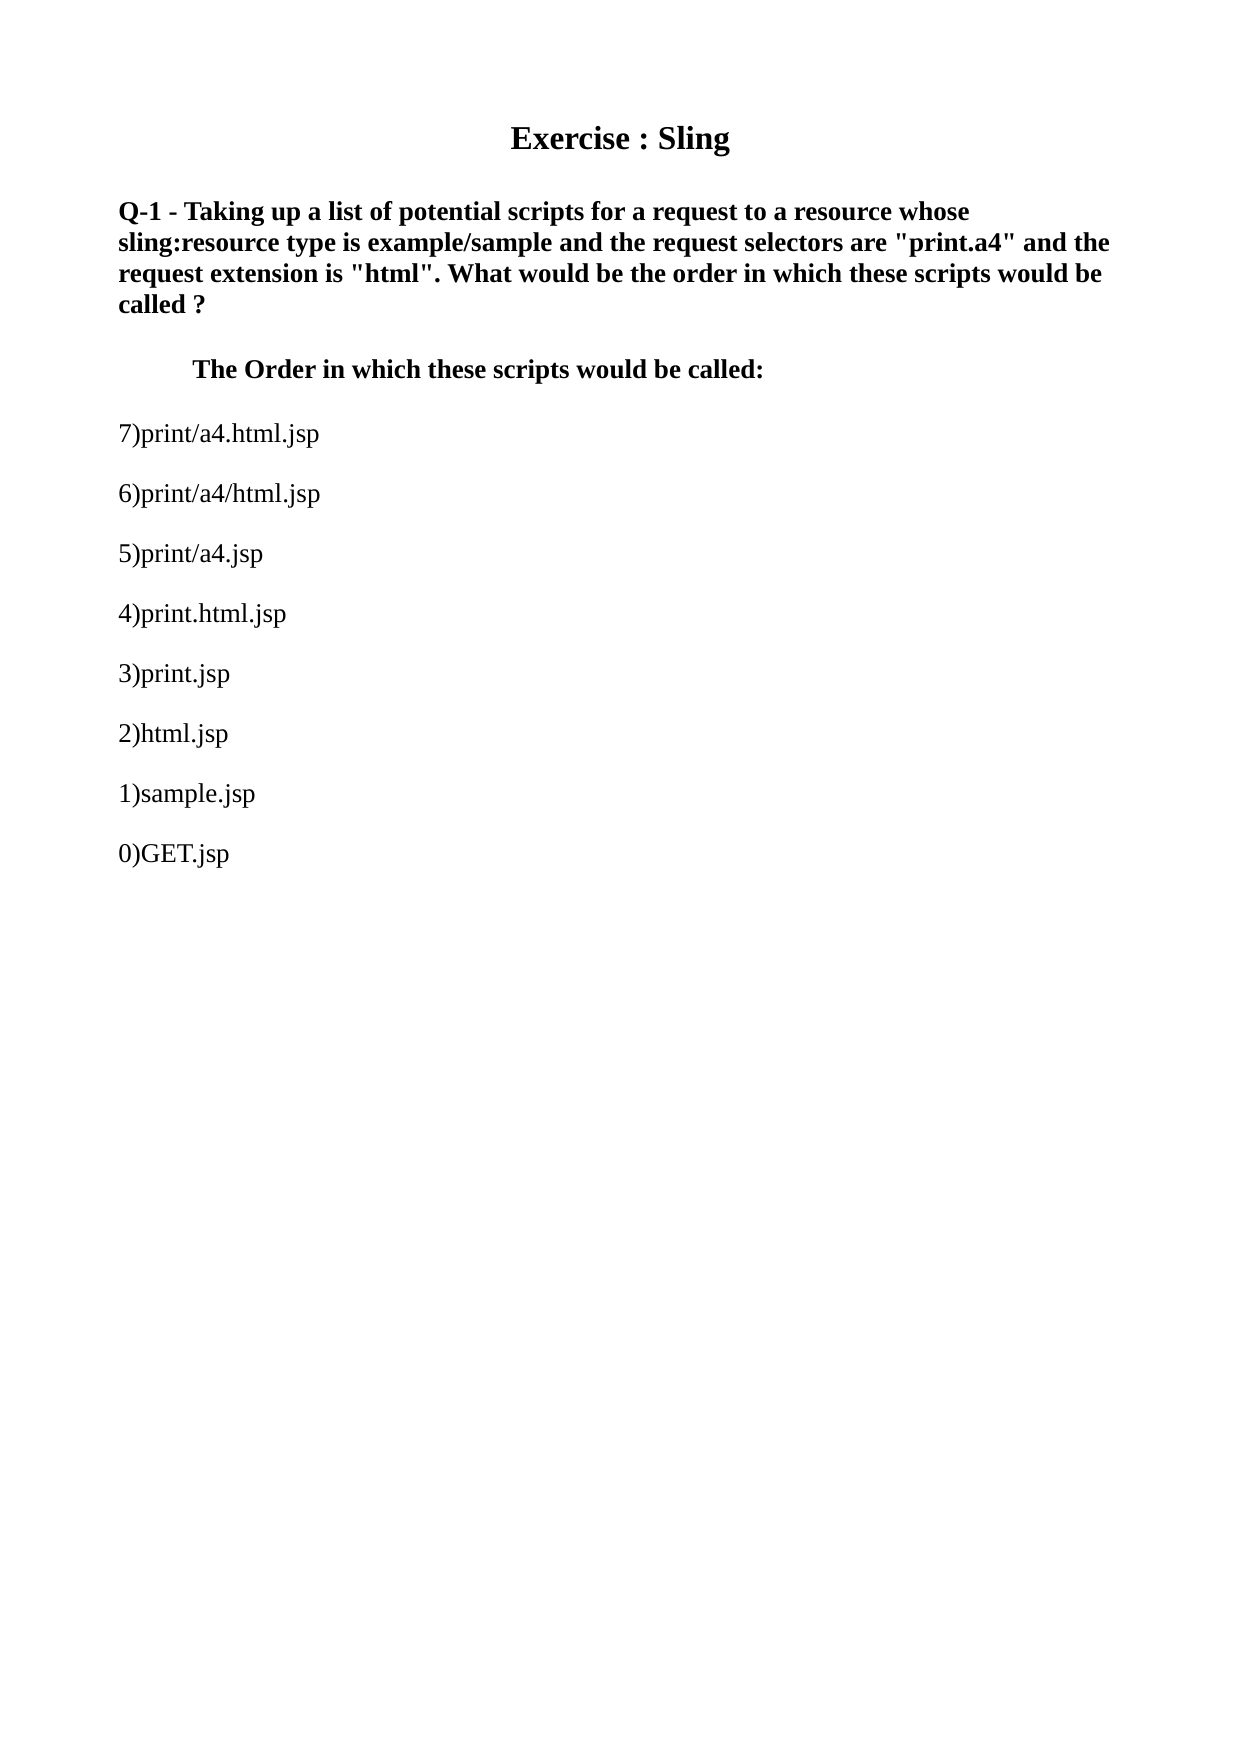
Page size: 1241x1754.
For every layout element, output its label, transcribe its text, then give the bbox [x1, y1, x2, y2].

text 0)GET.jsp [118, 837, 1122, 868]
text Q-1 - Taking up a list of potential scripts for a request to a resource whose sling:resource type is example/sample and the request selectors are "print.a4" and the request extension is "html". What would be the order in which these scripts would be called ? [118, 195, 1122, 319]
text 7)print/a4.html.jsp [118, 418, 1122, 449]
text 2)html.jsp [118, 717, 1122, 748]
text 3)print.jsp [118, 657, 1122, 688]
text 6)print/a4/html.jsp [118, 477, 1122, 509]
text 4)print.html.jsp [118, 597, 1122, 628]
text 5)print/a4.jsp [118, 537, 1122, 568]
text The Order in which these scripts would be called: [118, 353, 1122, 384]
text 1)sample.jsp [118, 777, 1122, 808]
text Exercise : Sling [118, 118, 1122, 156]
